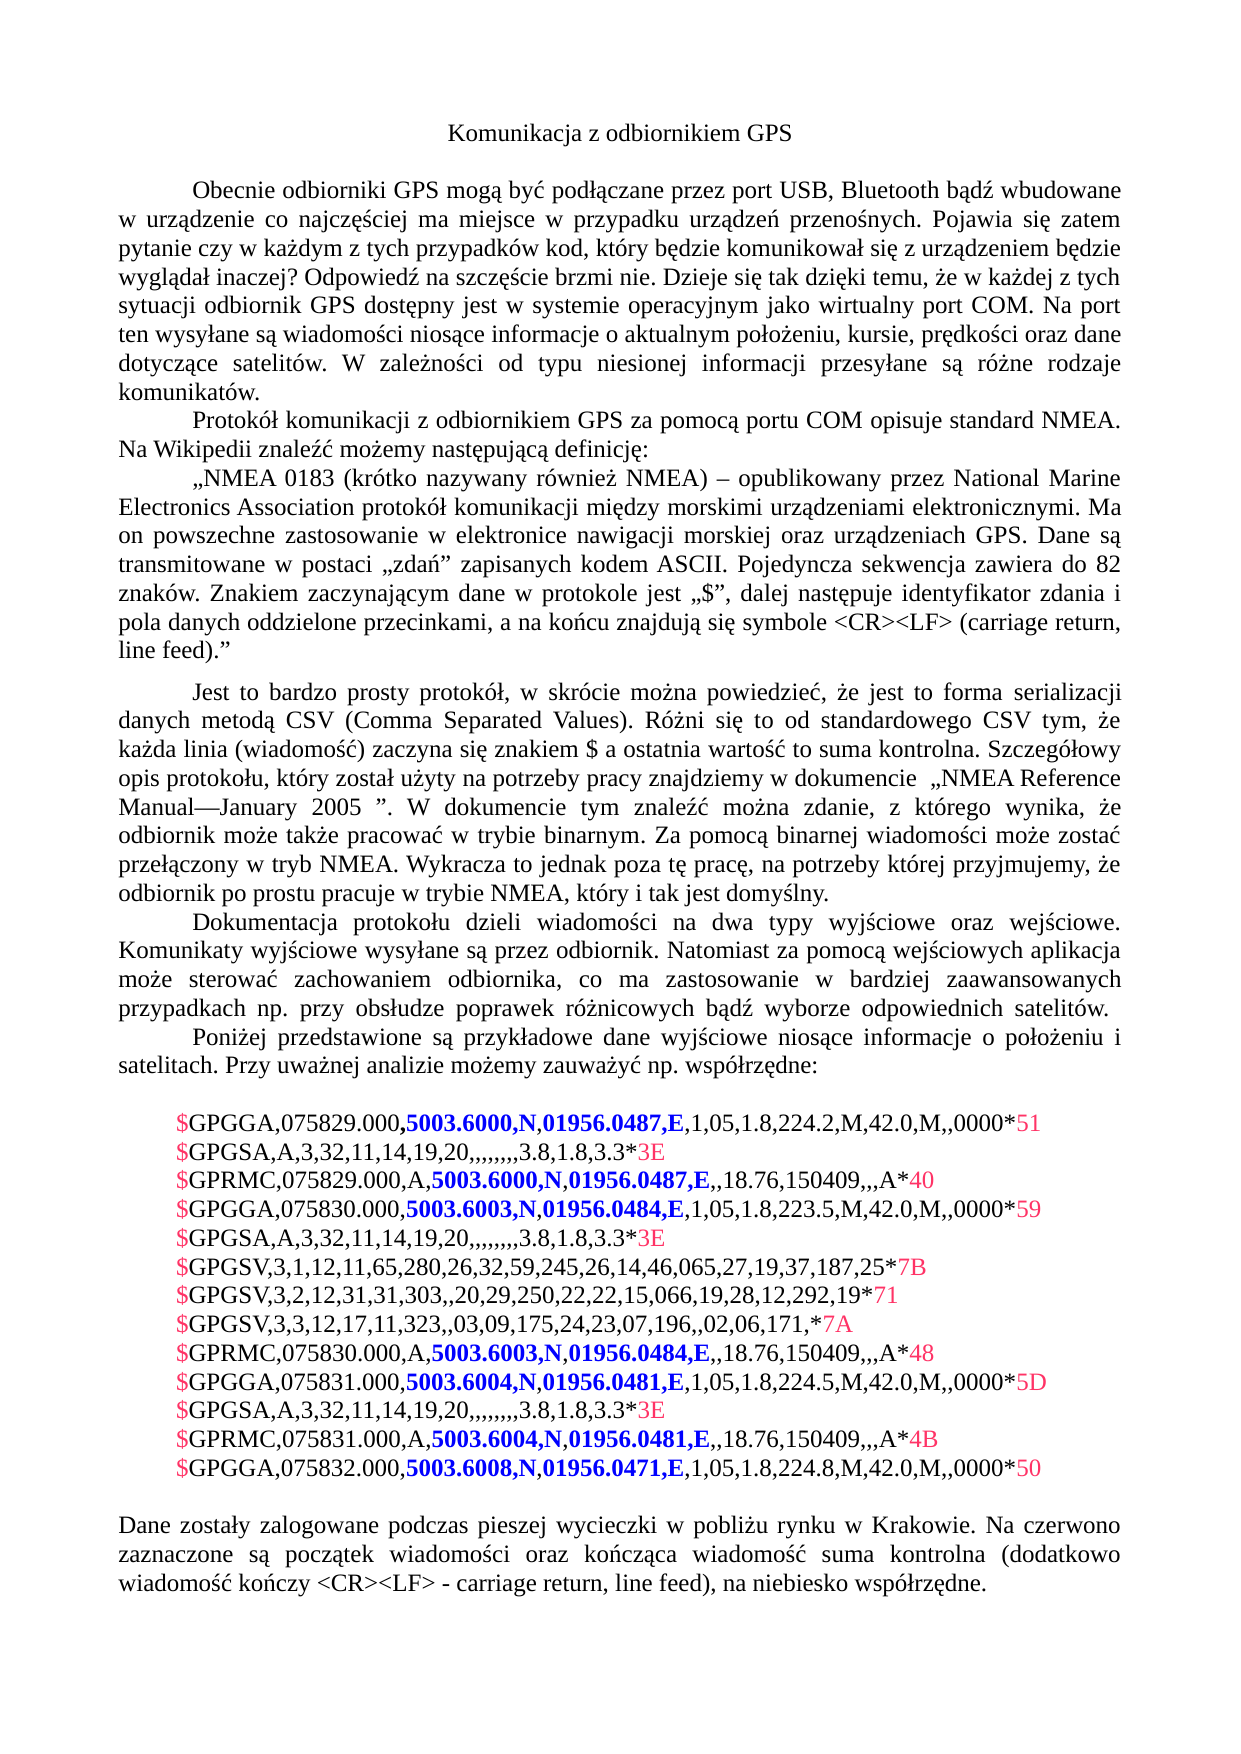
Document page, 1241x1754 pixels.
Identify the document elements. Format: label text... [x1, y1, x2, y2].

text Protokół komunikacji z odbiornikiem GPS za pomocą portu COM opisuje standard NMEA. Na Wikipedii znaleźć możemy następującą definicję: [118, 406, 1122, 463]
text $GPGSA,A,3,32,11,14,19,20,,,,,,,,3.8,1.8,3.3*3E [176, 1223, 1122, 1252]
text $GPRMC,075829.000,A,5003.6000,N,01956.0487,E,,18.76,150409,,,A*40 [176, 1166, 1122, 1194]
text Obecnie odbiorniki GPS mogą być podłączane przez port USB, Bluetooth bądź wbudowane w urządzenie co najczęściej ma miejsce w przypadku urządzeń przenośnych. Pojawia się zatem pytanie czy w każdym z tych przypadków kod, który będzie komunikował się z urządzeniem będzie wyglądał inaczej? Odpowiedź na szczęście brzmi nie. Dzieje się tak dzięki temu, że w każdej z tych sytuacji odbiornik GPS dostępny jest w systemie operacyjnym jako wirtualny port COM. Na port ten wysyłane są wiadomości niosące informacje o aktualnym położeniu, kursie, prędkości oraz dane dotyczące satelitów. W zależności od typu niesionej informacji przesyłane są różne rodzaje komunikatów. [118, 176, 1122, 406]
text Jest to bardzo prosty protokół, w skrócie można powiedzieć, że jest to forma serializacji danych metodą CSV (Comma Separated Values). Różni się to od standardowego CSV tym, że każda linia (wiadomość) zaczyna się znakiem $ a ostatnia wartość to suma kontrolna. Szczegółowy opis protokołu, który został użyty na potrzeby pracy znajdziemy w dokumencie „NMEA Reference Manual—January 2005 ”. W dokumencie tym znaleźć można zdanie, z którego wynika, że odbiornik może także pracować w trybie binarnym. Za pomocą binarnej wiadomości może zostać przełączony w tryb NMEA. Wykracza to jednak poza tę pracę, na potrzeby której przyjmujemy, że odbiornik po prostu pracuje w trybie NMEA, który i tak jest domyślny. [118, 677, 1122, 907]
text $GPGSV,3,3,12,17,11,323,,03,09,175,24,23,07,196,,02,06,171,*7A [176, 1309, 1122, 1338]
text $GPGGA,075829.000,5003.6000,N,01956.0487,E,1,05,1.8,224.2,M,42.0,M,,0000*51 [176, 1108, 1122, 1137]
text Komunikacja z odbiornikiem GPS [118, 118, 1122, 147]
text „NMEA 0183 (krótko nazywany również NMEA) – opublikowany przez National Marine Electronics Association protokół komunikacji między morskimi urządzeniami elektronicznymi. Ma on powszechne zastosowanie w elektronice nawigacji morskiej oraz urządzeniach GPS. Dane są transmitowane w postaci „zdań” zapisanych kodem ASCII. Pojedyncza sekwencja zawiera do 82 znaków. Znakiem zaczynającym dane w protokole jest „$”, dalej następuje identyfikator zdania i pola danych oddzielone przecinkami, a na końcu znajdują się symbole <CR><LF> (carriage return, line feed).” [118, 463, 1122, 664]
text $GPRMC,075831.000,A,5003.6004,N,01956.0481,E,,18.76,150409,,,A*4B [176, 1424, 1122, 1453]
text $GPGGA,075832.000,5003.6008,N,01956.0471,E,1,05,1.8,224.8,M,42.0,M,,0000*50 [176, 1453, 1122, 1482]
text Dokumentacja protokołu dzieli wiadomości na dwa typy wyjściowe oraz wejściowe. Komunikaty wyjściowe wysyłane są przez odbiornik. Natomiast za pomocą wejściowych aplikacja może sterować zachowaniem odbiornika, co ma zastosowanie w bardziej zaawansowanych przypadkach np. przy obsłudze poprawek różnicowych bądź wyborze odpowiednich satelitów. Poniżej przedstawione są przykładowe dane wyjściowe niosące informacje o położeniu i satelitach. Przy uważnej analizie możemy zauważyć np. współrzędne: [118, 907, 1122, 1079]
text $GPGSV,3,2,12,31,31,303,,20,29,250,22,22,15,066,19,28,12,292,19*71 [176, 1281, 1122, 1309]
text $GPGSA,A,3,32,11,14,19,20,,,,,,,,3.8,1.8,3.3*3E [176, 1396, 1122, 1424]
text Dane zostały zalogowane podczas pieszej wycieczki w pobliżu rynku w Krakowie. Na czerwono zaznaczone są początek wiadomości oraz kończąca wiadomość suma kontrolna (dodatkowo wiadomość kończy <CR><LF> - carriage return, line feed), na niebiesko współrzędne. [118, 1511, 1122, 1597]
text $GPGSA,A,3,32,11,14,19,20,,,,,,,,3.8,1.8,3.3*3E [176, 1137, 1122, 1166]
text $GPGGA,075831.000,5003.6004,N,01956.0481,E,1,05,1.8,224.5,M,42.0,M,,0000*5D [176, 1367, 1122, 1396]
text $GPRMC,075830.000,A,5003.6003,N,01956.0484,E,,18.76,150409,,,A*48 [176, 1338, 1122, 1367]
text $GPGGA,075830.000,5003.6003,N,01956.0484,E,1,05,1.8,223.5,M,42.0,M,,0000*59 [176, 1194, 1122, 1223]
text $GPGSV,3,1,12,11,65,280,26,32,59,245,26,14,46,065,27,19,37,187,25*7B [176, 1252, 1122, 1281]
